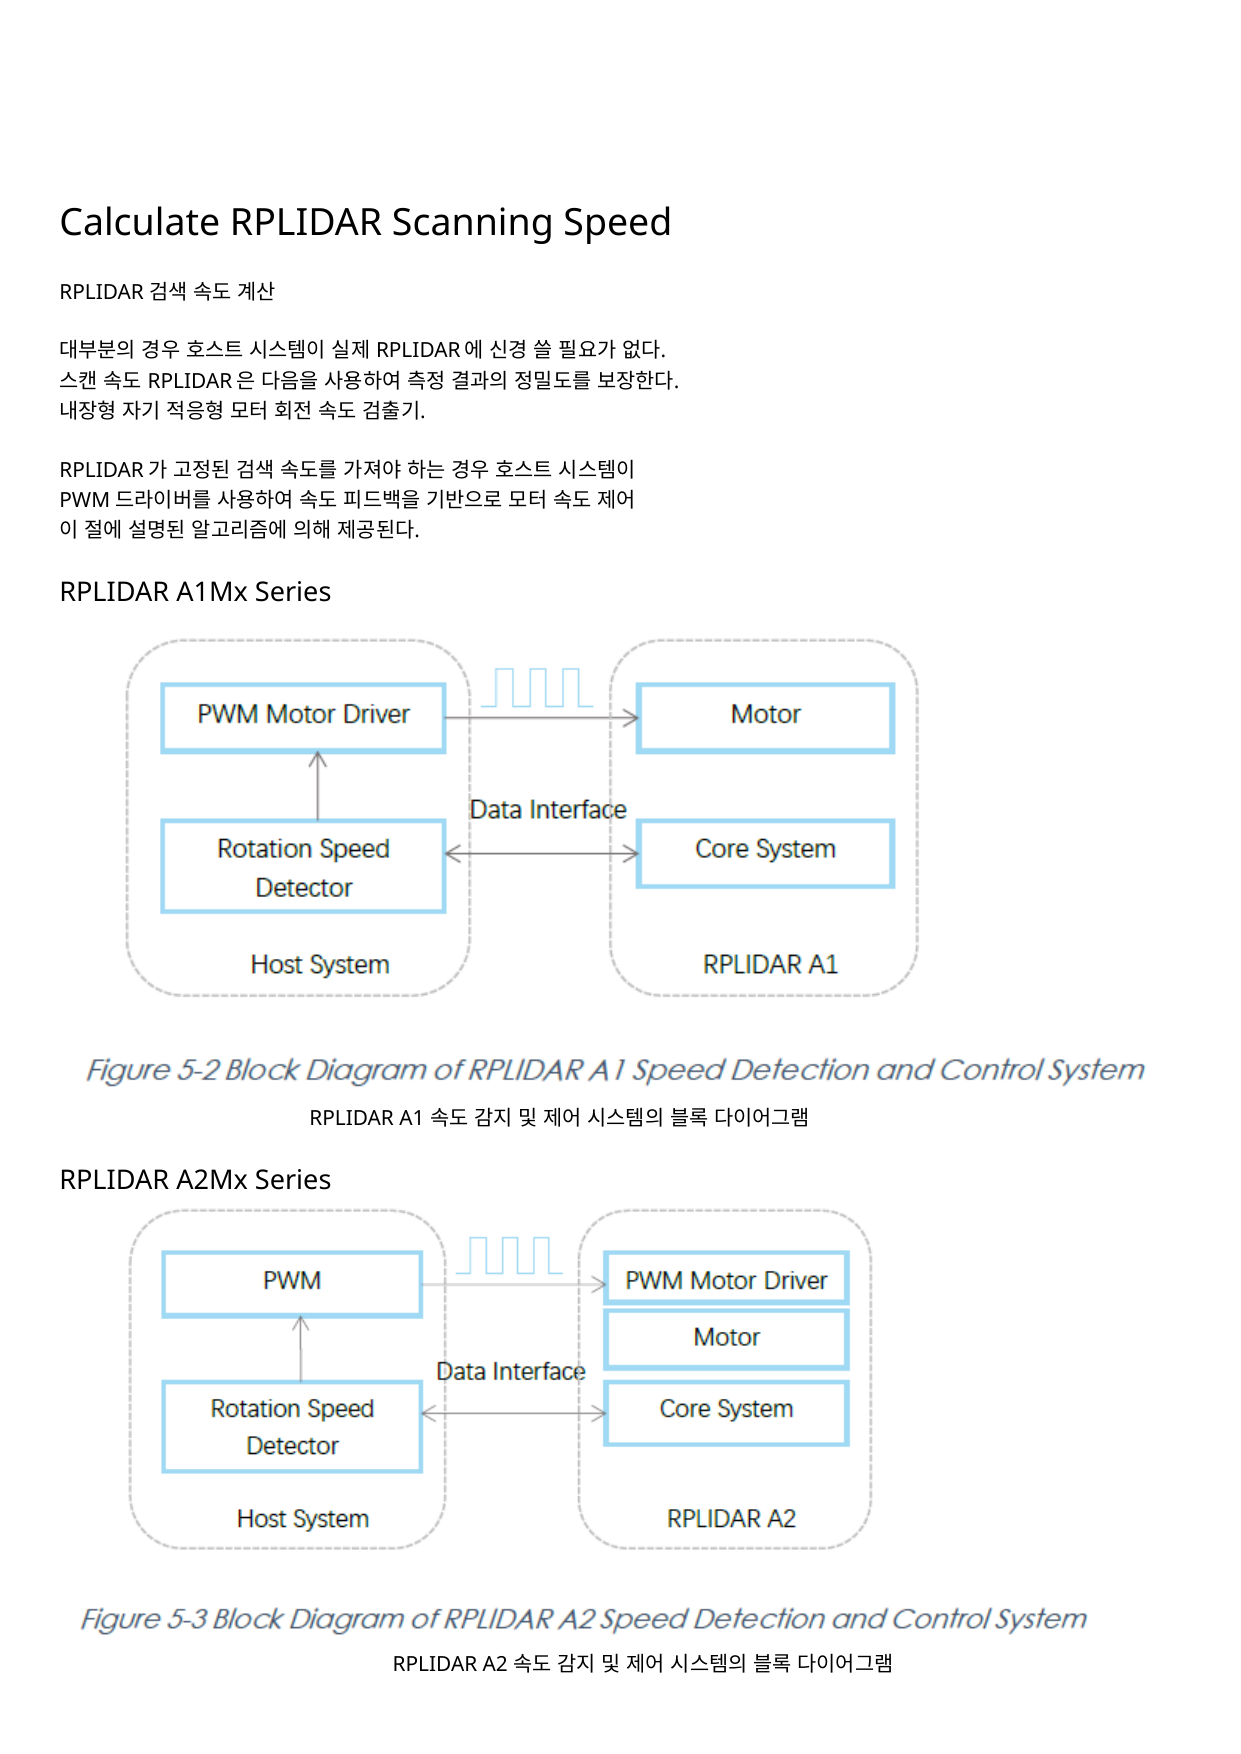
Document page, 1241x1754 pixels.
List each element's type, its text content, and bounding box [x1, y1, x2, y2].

text RPLIDAR가 고정된 검색 속도를 가져야 하는 경우 호스트 시스템이 [59, 453, 1181, 483]
text PWM 드라이버를 사용하여 속도 피드백을 기반으로 모터 속도 제어 [59, 483, 1181, 514]
text RPLIDAR A2Mx Series [59, 1160, 1181, 1197]
text RPLIDAR A2 속도 감지 및 제어 시스템의 블록 다이어그램 [59, 1647, 1181, 1678]
text Calculate RPLIDAR Scanning Speed [59, 195, 1181, 246]
text 스캔 속도 RPLIDAR은 다음을 사용하여 측정 결과의 정밀도를 보장한다. [59, 364, 1181, 394]
text 대부분의 경우 호스트 시스템이 실제 RPLIDAR에 신경 쓸 필요가 없다. [59, 334, 1181, 364]
text RPLIDAR 검색 속도 계산 [59, 275, 1181, 305]
picture [62, 1197, 1100, 1648]
text RPLIDAR A1Mx Series [59, 572, 1181, 609]
picture [62, 609, 1160, 1102]
text 내장형 자기 적응형 모터 회전 속도 검출기. [59, 394, 1181, 424]
text 이 절에 설명된 알고리즘에 의해 제공된다. [59, 514, 1181, 544]
text RPLIDAR A1 속도 감지 및 제어 시스템의 블록 다이어그램 [59, 1102, 1181, 1132]
